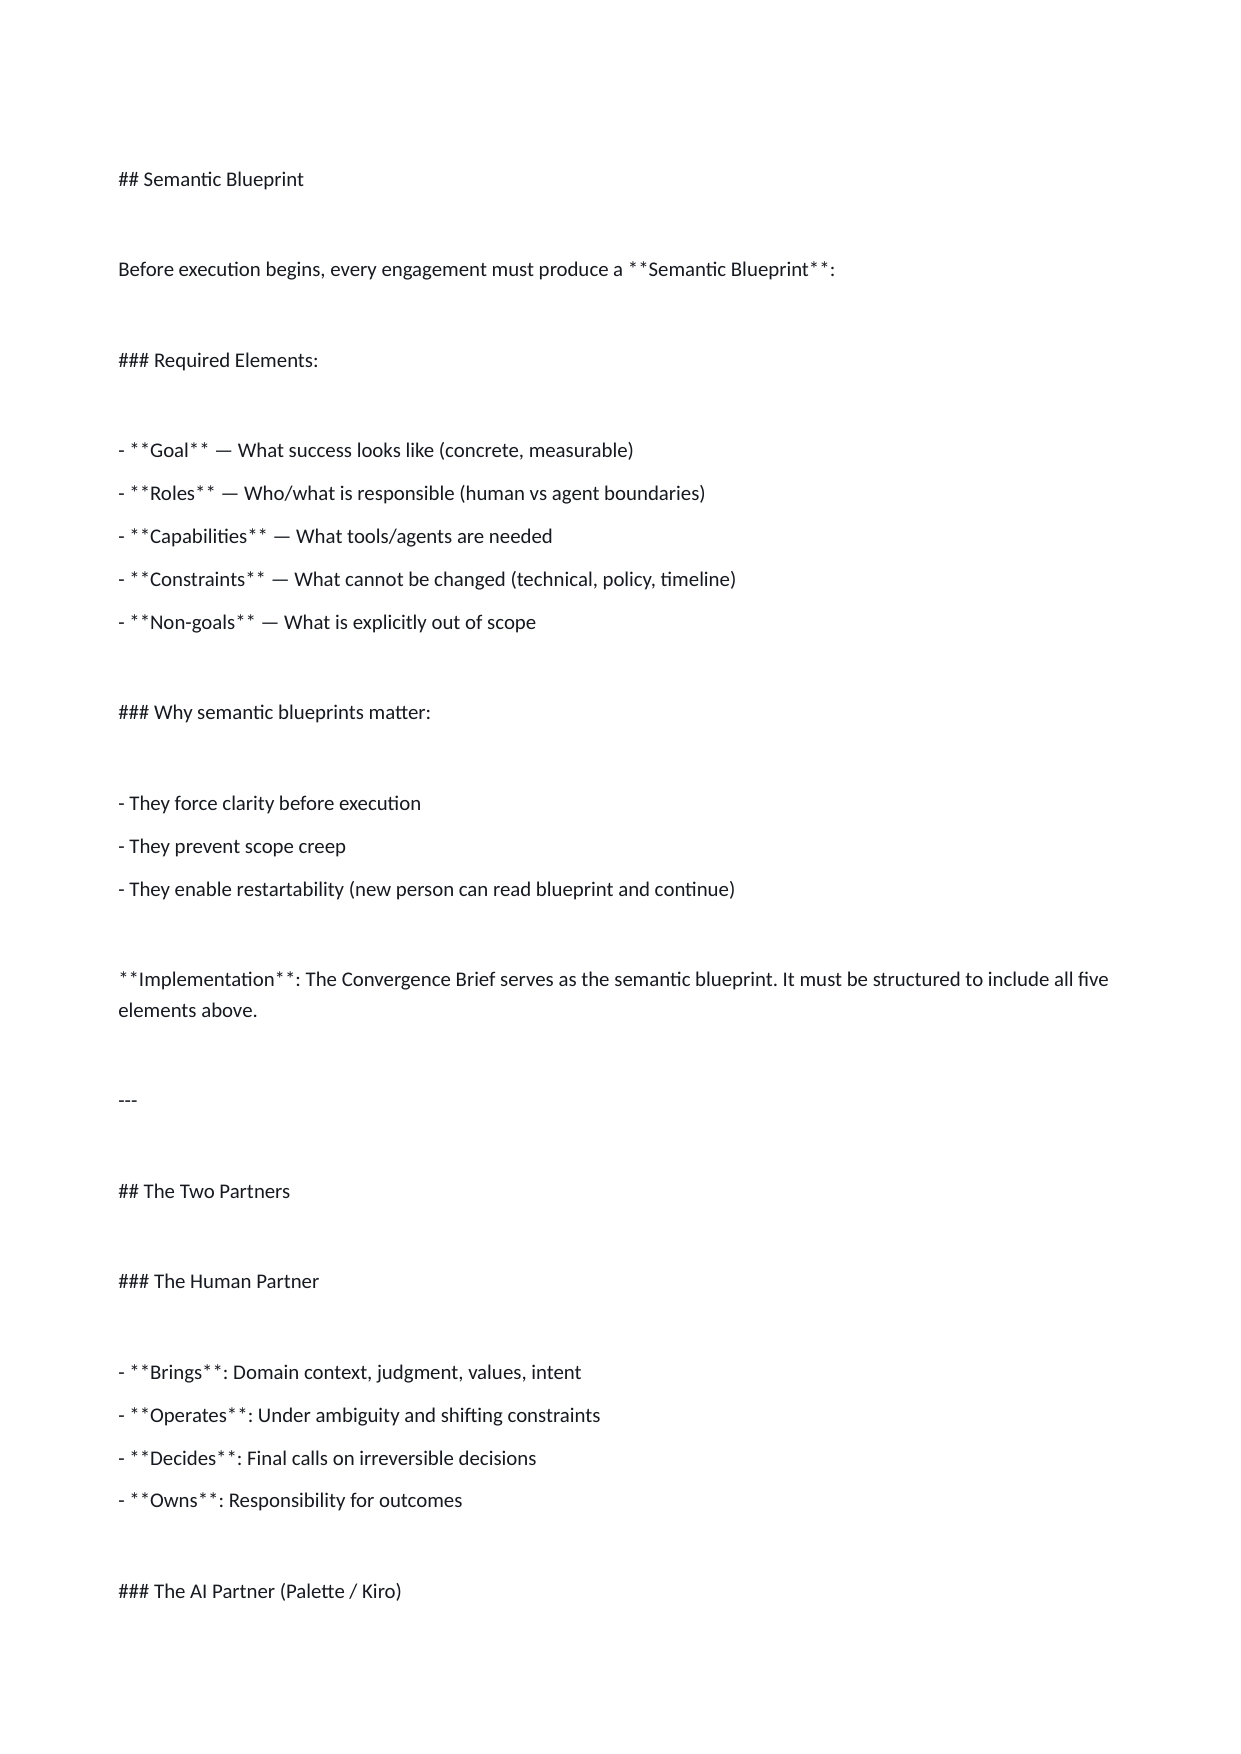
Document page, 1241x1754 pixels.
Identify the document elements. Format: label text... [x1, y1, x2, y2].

text - **Brings**: Domain context, judgment, values, intent [118, 1359, 1122, 1384]
text ### The Human Partner [118, 1268, 1122, 1294]
text - **Constraints** — What cannot be changed (technical, policy, timeline) [118, 566, 1122, 591]
text --- [118, 1087, 1122, 1113]
text - They prevent scope creep [118, 833, 1122, 858]
text Before execution begins, every engagement must produce a **Semantic Blueprint**: [118, 256, 1122, 282]
text ### Required Elements: [118, 347, 1122, 372]
text ### The AI Partner (Palette / Kiro) [118, 1578, 1122, 1603]
text - **Goal** — What success looks like (concrete, measurable) [118, 437, 1122, 463]
text - **Operates**: Under ambiguity and shifting constraints [118, 1402, 1122, 1427]
text ## Semantic Blueprint [118, 166, 1122, 191]
text ## The Two Partners [118, 1178, 1122, 1203]
text - **Owns**: Responsibility for outcomes [118, 1488, 1122, 1513]
text - **Decides**: Final calls on irreversible decisions [118, 1445, 1122, 1470]
text - **Non-goals** — What is explicitly out of scope [118, 609, 1122, 634]
text - They force clarity before execution [118, 790, 1122, 815]
text **Implementation**: The Convergence Brief serves as the semantic blueprint. It must be structured to include all five elements above. [118, 966, 1122, 1022]
text ### Why semantic blueprints matter: [118, 699, 1122, 725]
text - They enable restartability (new person can read blueprint and continue) [118, 876, 1122, 901]
text - **Roles** — Who/what is responsible (human vs agent boundaries) [118, 480, 1122, 506]
text - **Capabilities** — What tools/agents are needed [118, 523, 1122, 548]
